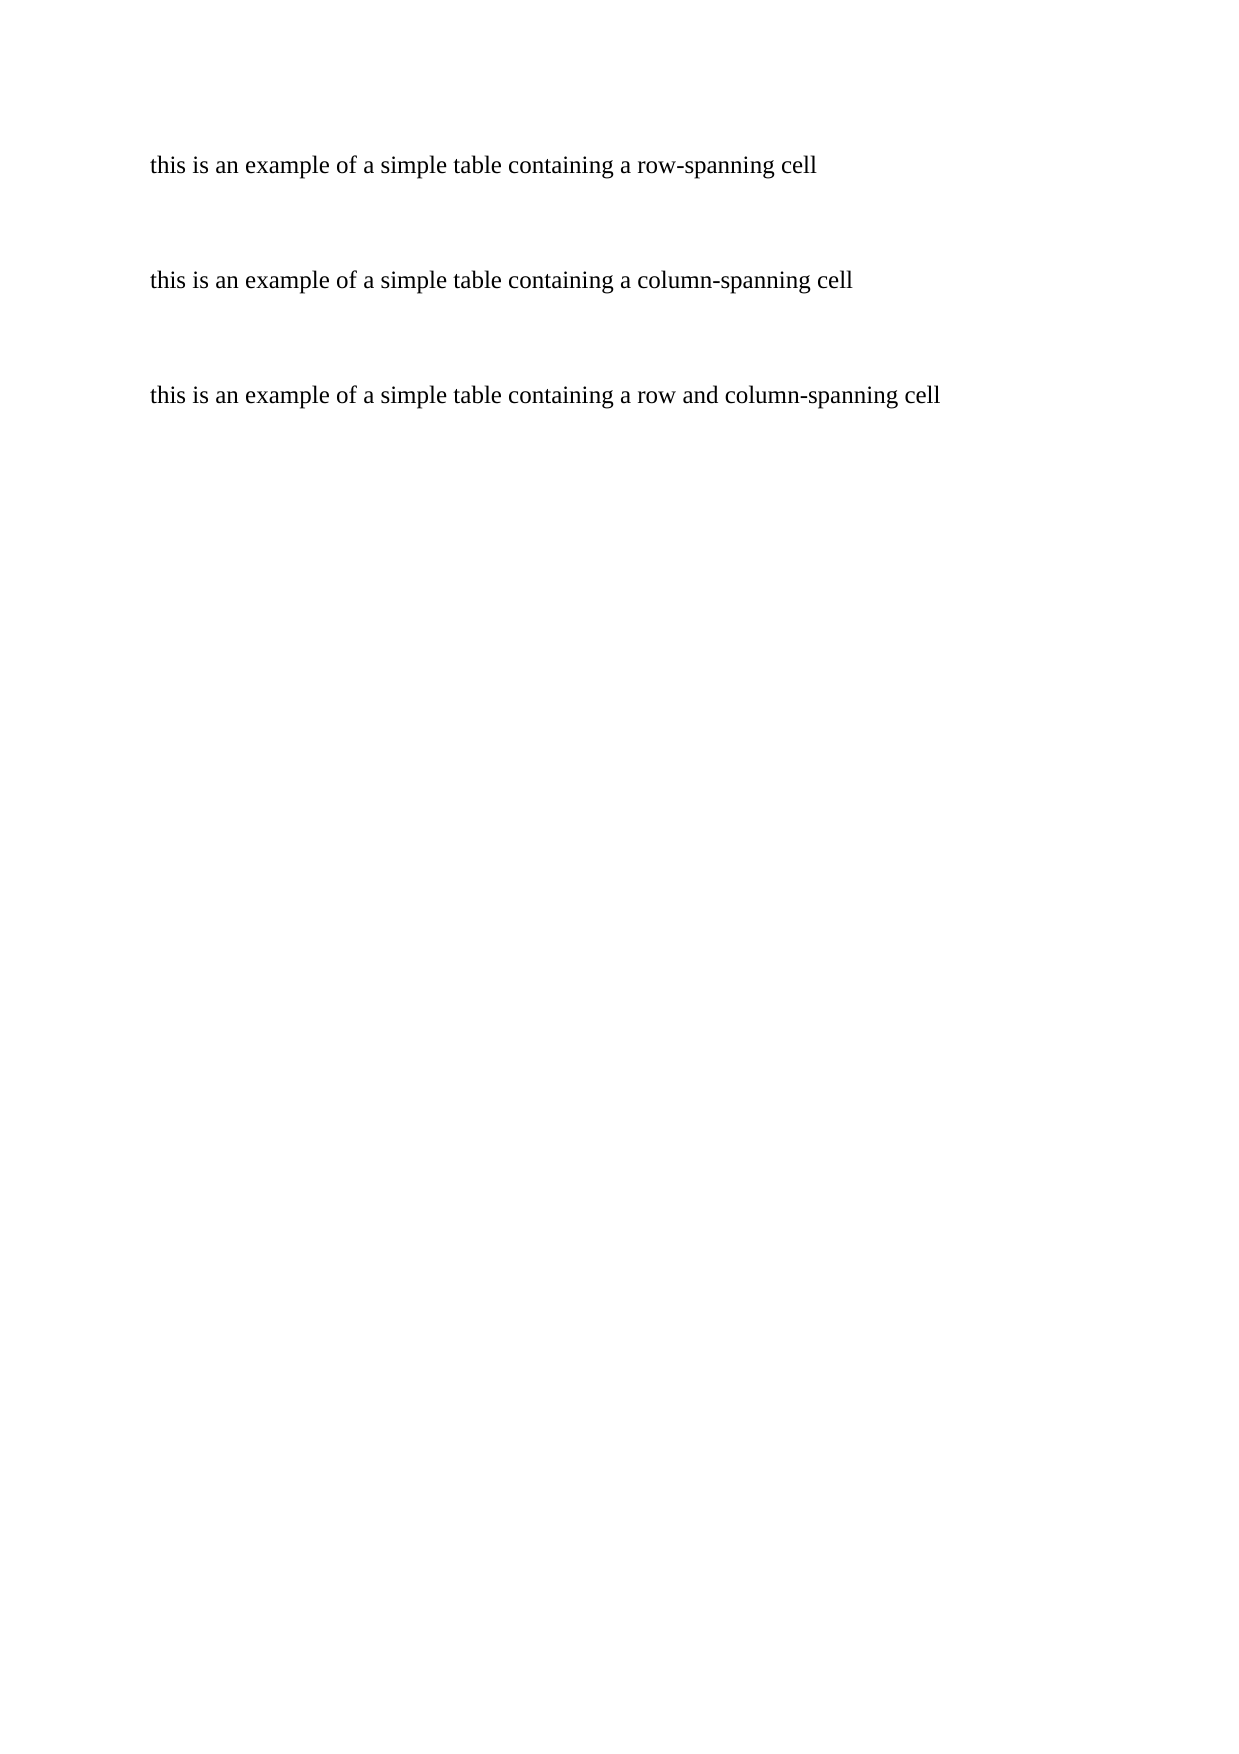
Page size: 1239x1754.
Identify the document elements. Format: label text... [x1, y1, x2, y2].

table_cell [776, 323, 1089, 351]
table_cell [463, 208, 776, 236]
table_cell [776, 351, 1089, 380]
table_header [150, 294, 463, 322]
table_header [776, 179, 1089, 207]
table_cell [150, 323, 776, 351]
table_header [776, 294, 1089, 322]
table_cell [150, 208, 463, 265]
table_cell [776, 208, 1089, 236]
table_header [150, 409, 463, 437]
table_cell [776, 438, 1089, 466]
table_header [150, 179, 463, 207]
table_cell [463, 236, 776, 265]
table_cell [776, 236, 1089, 265]
table_cell [150, 438, 776, 495]
table_cell [463, 351, 776, 380]
text this is an example of a simple table containing a column-spanning cell [150, 265, 1089, 294]
table_header [463, 409, 776, 437]
table_header [463, 294, 776, 322]
text this is an example of a simple table containing a row and column-spanning cell [150, 380, 1089, 409]
table_header [776, 409, 1089, 437]
text this is an example of a simple table containing a row-spanning cell [150, 150, 1089, 179]
table_header [463, 179, 776, 207]
table_cell [776, 466, 1089, 495]
table_cell [150, 351, 463, 380]
